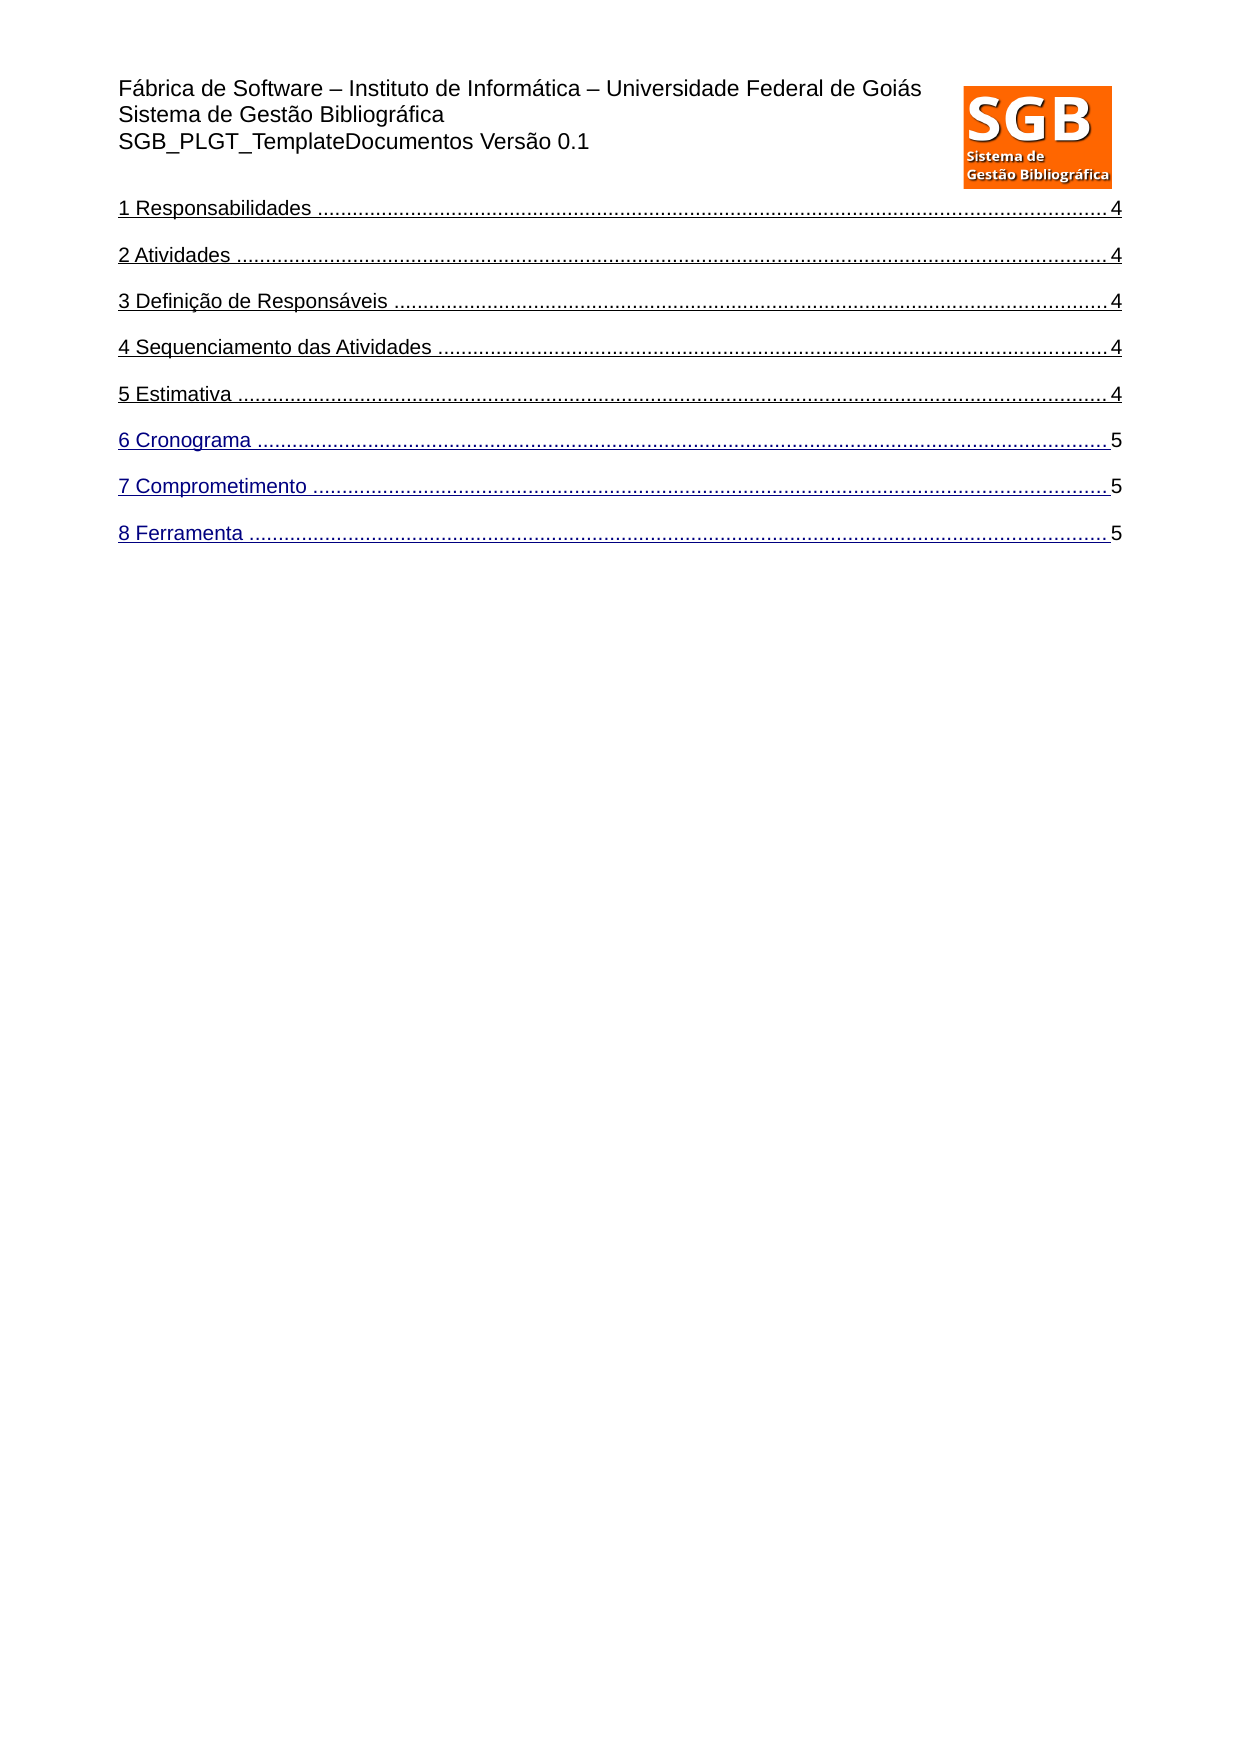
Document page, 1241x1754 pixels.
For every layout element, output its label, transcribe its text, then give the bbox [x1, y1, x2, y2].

text 5 Estimativa 4 [118, 381, 1122, 402]
text 3 Definição de Responsáveis 4 [118, 289, 1122, 310]
text 6 Cronograma 5 [118, 428, 1122, 452]
text 8 Ferramenta 5 [118, 521, 1122, 544]
text 7 Comprometimento 5 [118, 474, 1122, 498]
text 2 Atividades 4 [118, 242, 1122, 263]
text 4 Sequenciamento das Atividades 4 [118, 335, 1122, 356]
text 1 Responsabilidades 4 [118, 196, 1122, 217]
